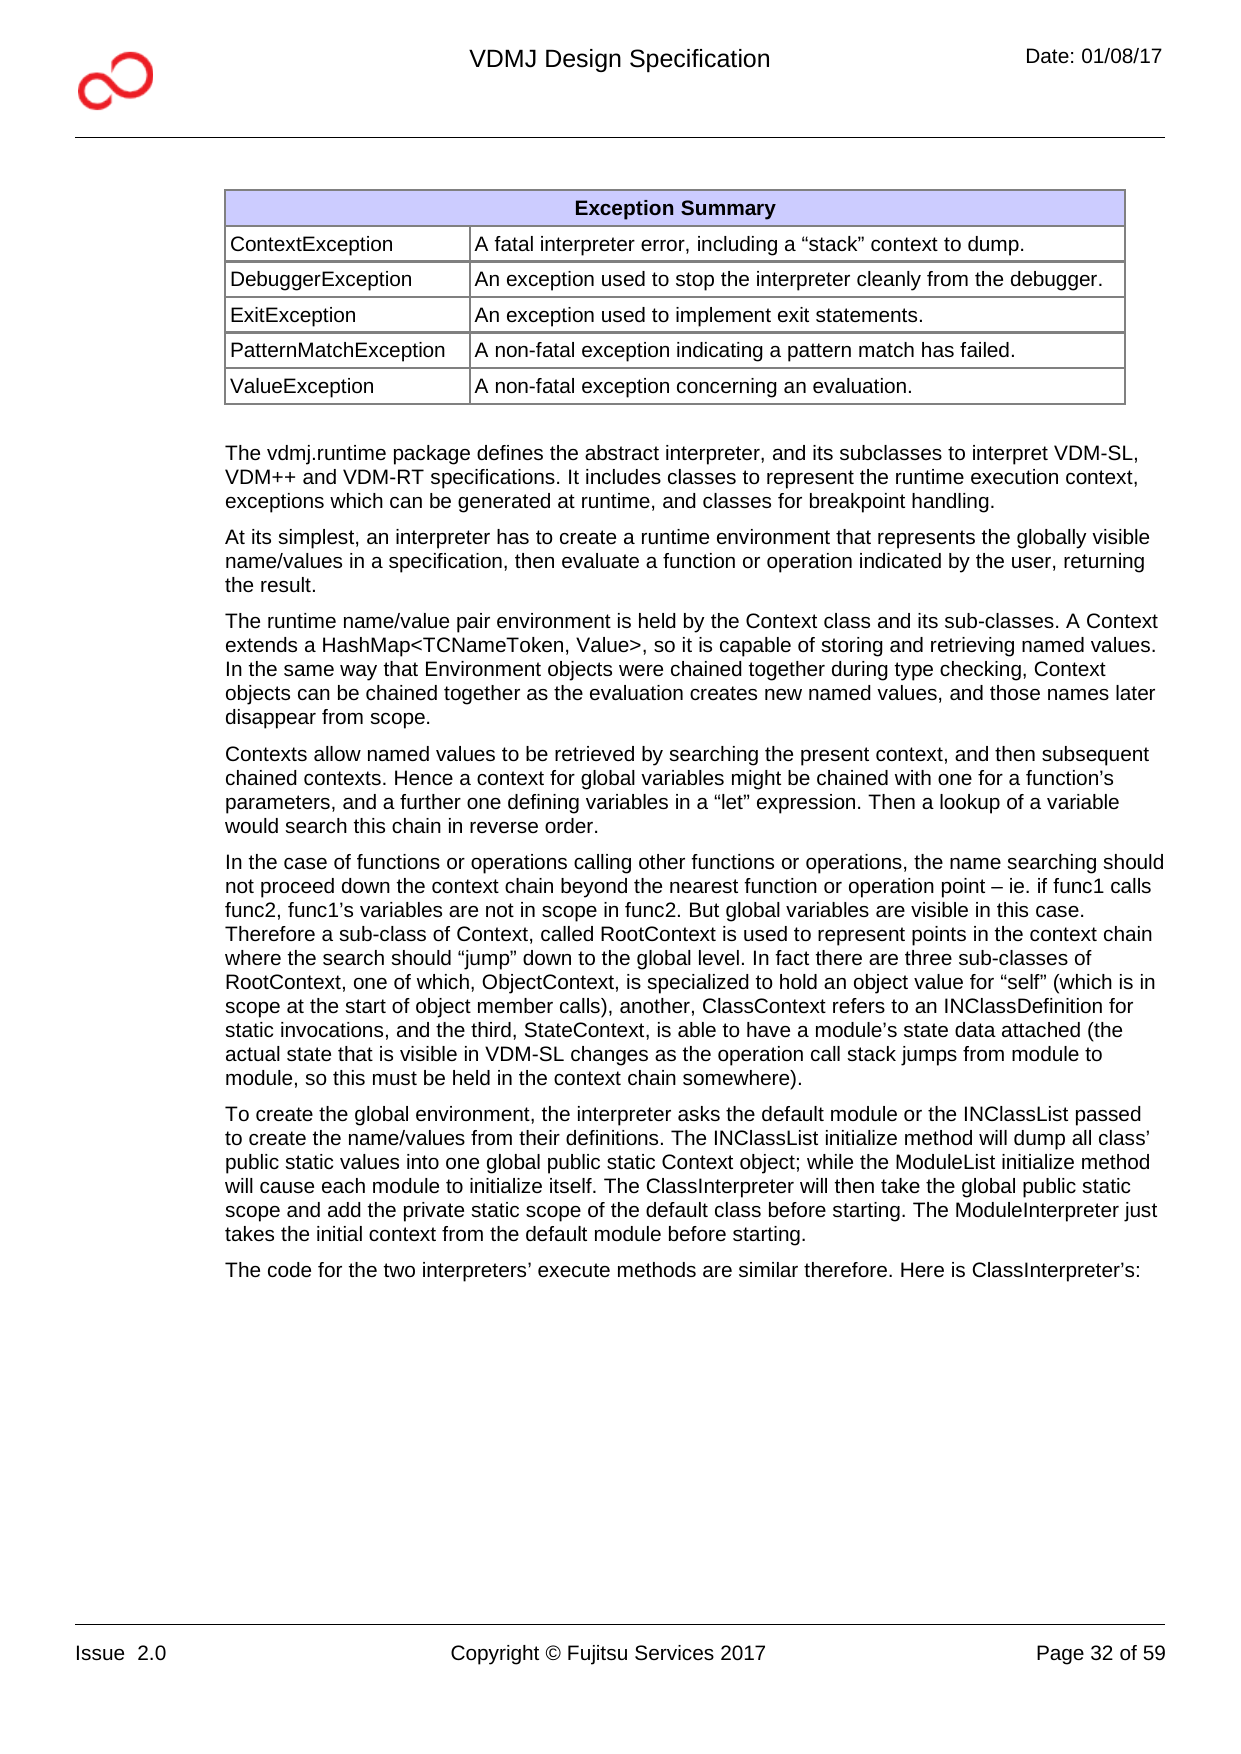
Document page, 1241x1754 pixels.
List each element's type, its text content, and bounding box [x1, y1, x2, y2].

text In the case of functions or operations calling other functions or operations, the name searching should not proceed down the context chain beyond the nearest function or operation point – ie. if func1 calls func2, func1’s variables are not in scope in func2. But global variables are visible in this case. Therefore a sub-class of Context, called RootContext is used to represent points in the context chain where the search should “jump” down to the global level. In fact there are three sub-classes of RootContext, one of which, ObjectContext, is specialized to hold an object value for “self” (which is in scope at the start of object member calls), another, ClassContext refers to an INClassDefinition for static invocations, and the third, StateContext, is able to have a module’s state data attached (the actual state that is visible in VDM-SL changes as the operation call stack jumps from module to module, so this must be held in the context chain somewhere). [225, 850, 1165, 1090]
table_header Exception Summary [226, 191, 1124, 225]
table_cell A non-fatal exception concerning an evaluation. [471, 369, 1124, 402]
text To create the global environment, the interpreter asks the default module or the INClassList passed to create the name/values from their definitions. The INClassList initialize method will dump all class’ public static values into one global public static Context object; while the ModuleList initialize method will cause each module to initialize itself. The ClassInterpreter will then take the global public static scope and add the private static scope of the default class before starting. The ModuleInterpreter just takes the initial context from the default module before starting. [225, 1102, 1165, 1246]
table_cell ValueException [226, 369, 469, 402]
text At its simplest, an interpreter has to create a runtime environment that represents the globally visible name/values in a specification, then evaluate a function or operation indicated by the user, returning the result. [225, 525, 1165, 597]
table_cell PatternMatchException [226, 334, 469, 367]
table_cell An exception used to stop the interpreter cleanly from the debugger. [471, 263, 1124, 296]
table_cell An exception used to implement exit statements. [471, 298, 1124, 331]
text Contexts allow named values to be retrieved by searching the present context, and then subsequent chained contexts. Hence a context for global variables might be chained with one for a function’s parameters, and a further one defining variables in a “let” expression. Then a lookup of a variable would search this chain in reverse order. [225, 742, 1165, 838]
text The code for the two interpreters’ execute methods are similar therefore. Here is ClassInterpreter’s: [225, 1259, 1165, 1283]
text The vdmj.runtime package defines the abstract interpreter, and its subclasses to interpret VDM-SL, VDM++ and VDM-RT specifications. It includes classes to represent the runtime execution context, exceptions which can be generated at runtime, and classes for breakpoint handling. [225, 441, 1165, 513]
text The runtime name/value pair environment is held by the Context class and its sub-classes. A Context extends a HashMap<TCNameToken, Value>, so it is capable of storing and retrieving named values. In the same way that Environment objects were chained together during type checking, Context objects can be chained together as the evaluation creates new named values, and those names later disappear from scope. [225, 610, 1165, 729]
table_cell A non-fatal exception indicating a pattern match has failed. [471, 334, 1124, 367]
table_cell ContextException [226, 227, 469, 260]
table_cell A fatal interpreter error, including a “stack” context to dump. [471, 227, 1124, 260]
table_cell DebuggerException [226, 263, 469, 296]
picture [78, 44, 153, 120]
table_cell ExitException [226, 298, 469, 331]
